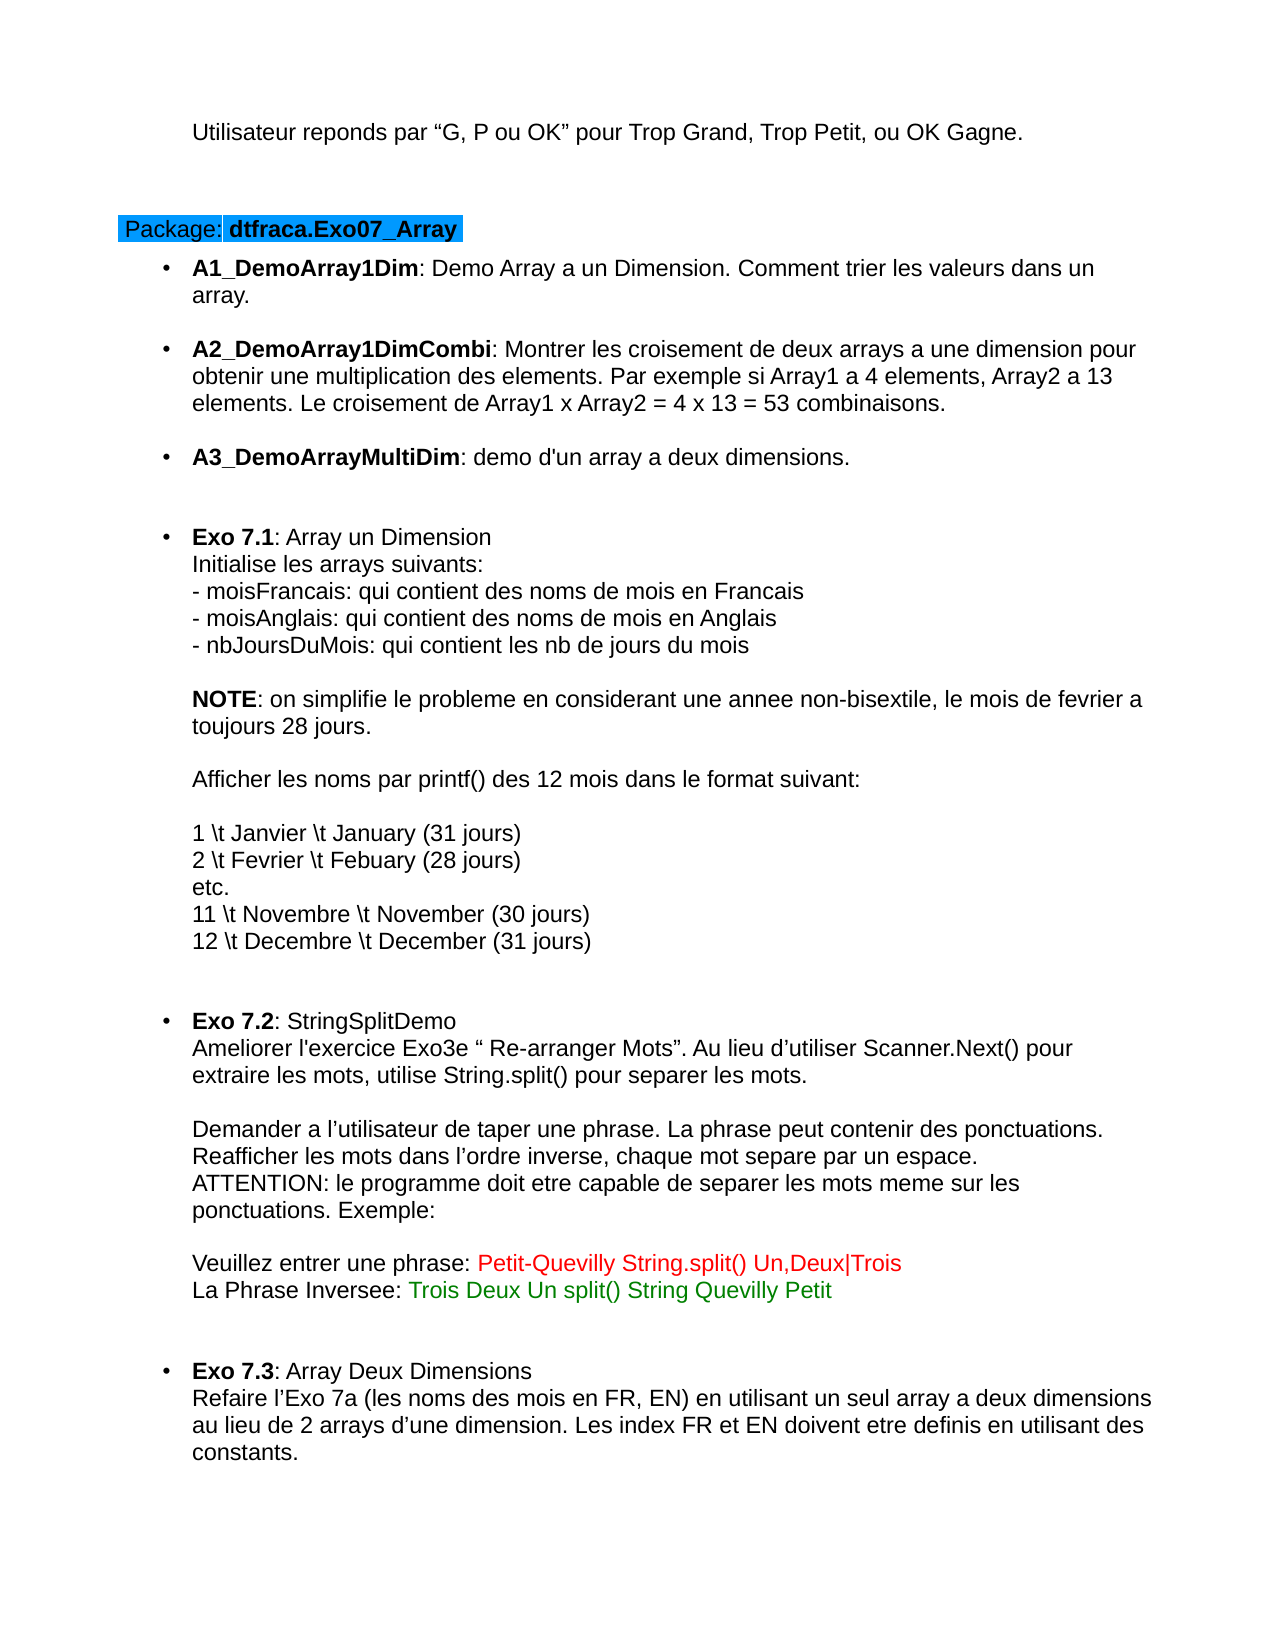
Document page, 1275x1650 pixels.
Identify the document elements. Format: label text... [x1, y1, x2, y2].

text Package: dtfraca.Exo07_Array [118, 186, 1157, 242]
list A1_DemoArray1Dim: Demo Array a un Dimension. Comment trier les valeurs dans un array. [162, 254, 1157, 335]
list Exo 7.1: Array un Dimension Initialise les arrays suivants: - moisFrancais: qui contient des noms de mois en Francais - moisAnglais: qui contient des noms de mois en Anglais - nbJoursDuMois: qui contient les nb de jours du mois NOTE: on simplifie le probleme en considerant une annee non-bisextile, le mois de fevrier a toujours 28 jours. Afficher les noms par printf() des 12 mois dans le format suivant: 1 \t Janvier \t January (31 jours) 2 \t Fevrier \t Febuary (28 jours) etc. 11 \t Novembre \t November (30 jours) 12 \t Decembre \t December (31 jours) [162, 524, 1157, 1008]
list Utilisateur reponds par “G, P ou OK” pour Trop Grand, Trop Petit, ou OK Gagne. [162, 118, 1157, 145]
list Exo 7.2: StringSplitDemo Ameliorer l'exercice Exo3e “ Re-arranger Mots”. Au lieu d’utiliser Scanner.Next() pour extraire les mots, utilise String.split() pour separer les mots. Demander a l’utilisateur de taper une phrase. La phrase peut contenir des ponctuations. Reafficher les mots dans l’ordre inverse, chaque mot separe par un espace. ATTENTION: le programme doit etre capable de separer les mots meme sur les ponctuations. Exemple: Veuillez entrer une phrase: Petit-Quevilly String.split() Un,Deux|Trois La Phrase Inversee: Trois Deux Un split() String Quevilly Petit [162, 1008, 1157, 1357]
list A3_DemoArrayMultiDim: demo d'un array a deux dimensions. [162, 443, 1157, 524]
list Exo 7.3: Array Deux Dimensions Refaire l’Exo 7a (les noms des mois en FR, EN) en utilisant un seul array a deux dimensions au lieu de 2 arrays d’une dimension. Les index FR et EN doivent etre definis en utilisant des constants. [162, 1357, 1157, 1519]
list A2_DemoArray1DimCombi: Montrer les croisement de deux arrays a une dimension pour obtenir une multiplication des elements. Par exemple si Array1 a 4 elements, Array2 a 13 elements. Le croisement de Array1 x Array2 = 4 x 13 = 53 combinaisons. [162, 335, 1157, 443]
